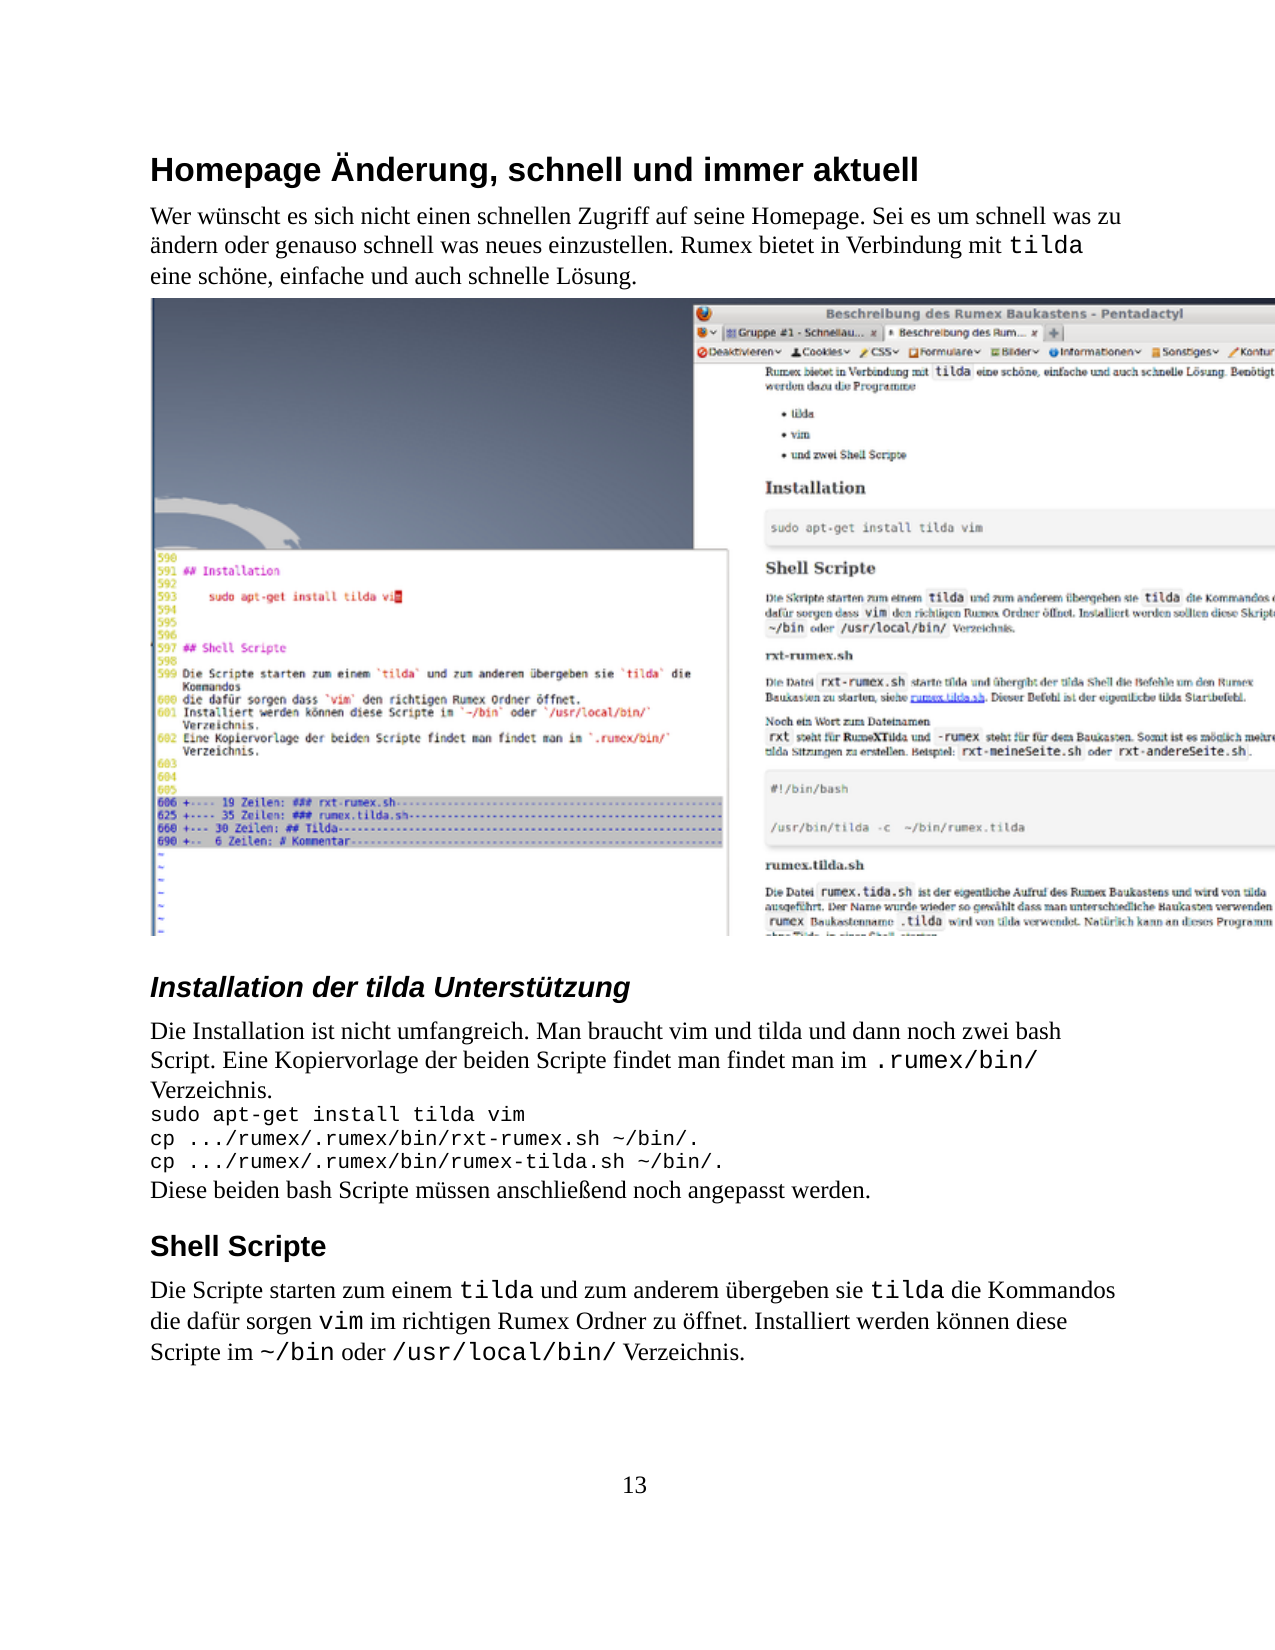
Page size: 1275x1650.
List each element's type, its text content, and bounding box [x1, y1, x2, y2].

text sudo apt-get install tilda vim [150, 1104, 1125, 1128]
subtitle Shell Scripte [150, 1229, 1125, 1262]
subtitle Homepage Änderung, schnell und immer aktuell [150, 150, 1125, 189]
text Diese beiden bash Scripte müssen anschließend noch angepasst werden. [150, 1175, 1125, 1204]
subtitle Installation der tilda Unterstützung [150, 970, 1125, 1003]
text cp .../rumex/.rumex/bin/rxt-rumex.sh ~/bin/. [150, 1128, 1125, 1152]
picture [150, 298, 1275, 936]
text Die Installation ist nicht umfangreich. Man braucht vim und tilda und dann noch zwei bash Script. Eine Kopiervorlage der beiden Scripte findet man findet man im .rumex/bin/ Verzeichnis. [150, 1016, 1125, 1104]
text Wer wünscht es sich nicht einen schnellen Zugriff auf seine Homepage. Sei es um schnell was zu ändern oder genauso schnell was neues einzustellen. Rumex bietet in Verbindung mit tilda eine schöne, einfache und auch schnelle Lösung. [150, 201, 1125, 289]
text cp .../rumex/.rumex/bin/rumex-tilda.sh ~/bin/. [150, 1152, 1125, 1175]
text Die Scripte starten zum einem tilda und zum anderem übergeben sie tilda die Kommandos die dafür sorgen vim im richtigen Rumex Ordner zu öffnet. Installiert werden können diese Scripte im ~/bin oder /usr/local/bin/ Verzeichnis. [150, 1275, 1125, 1367]
